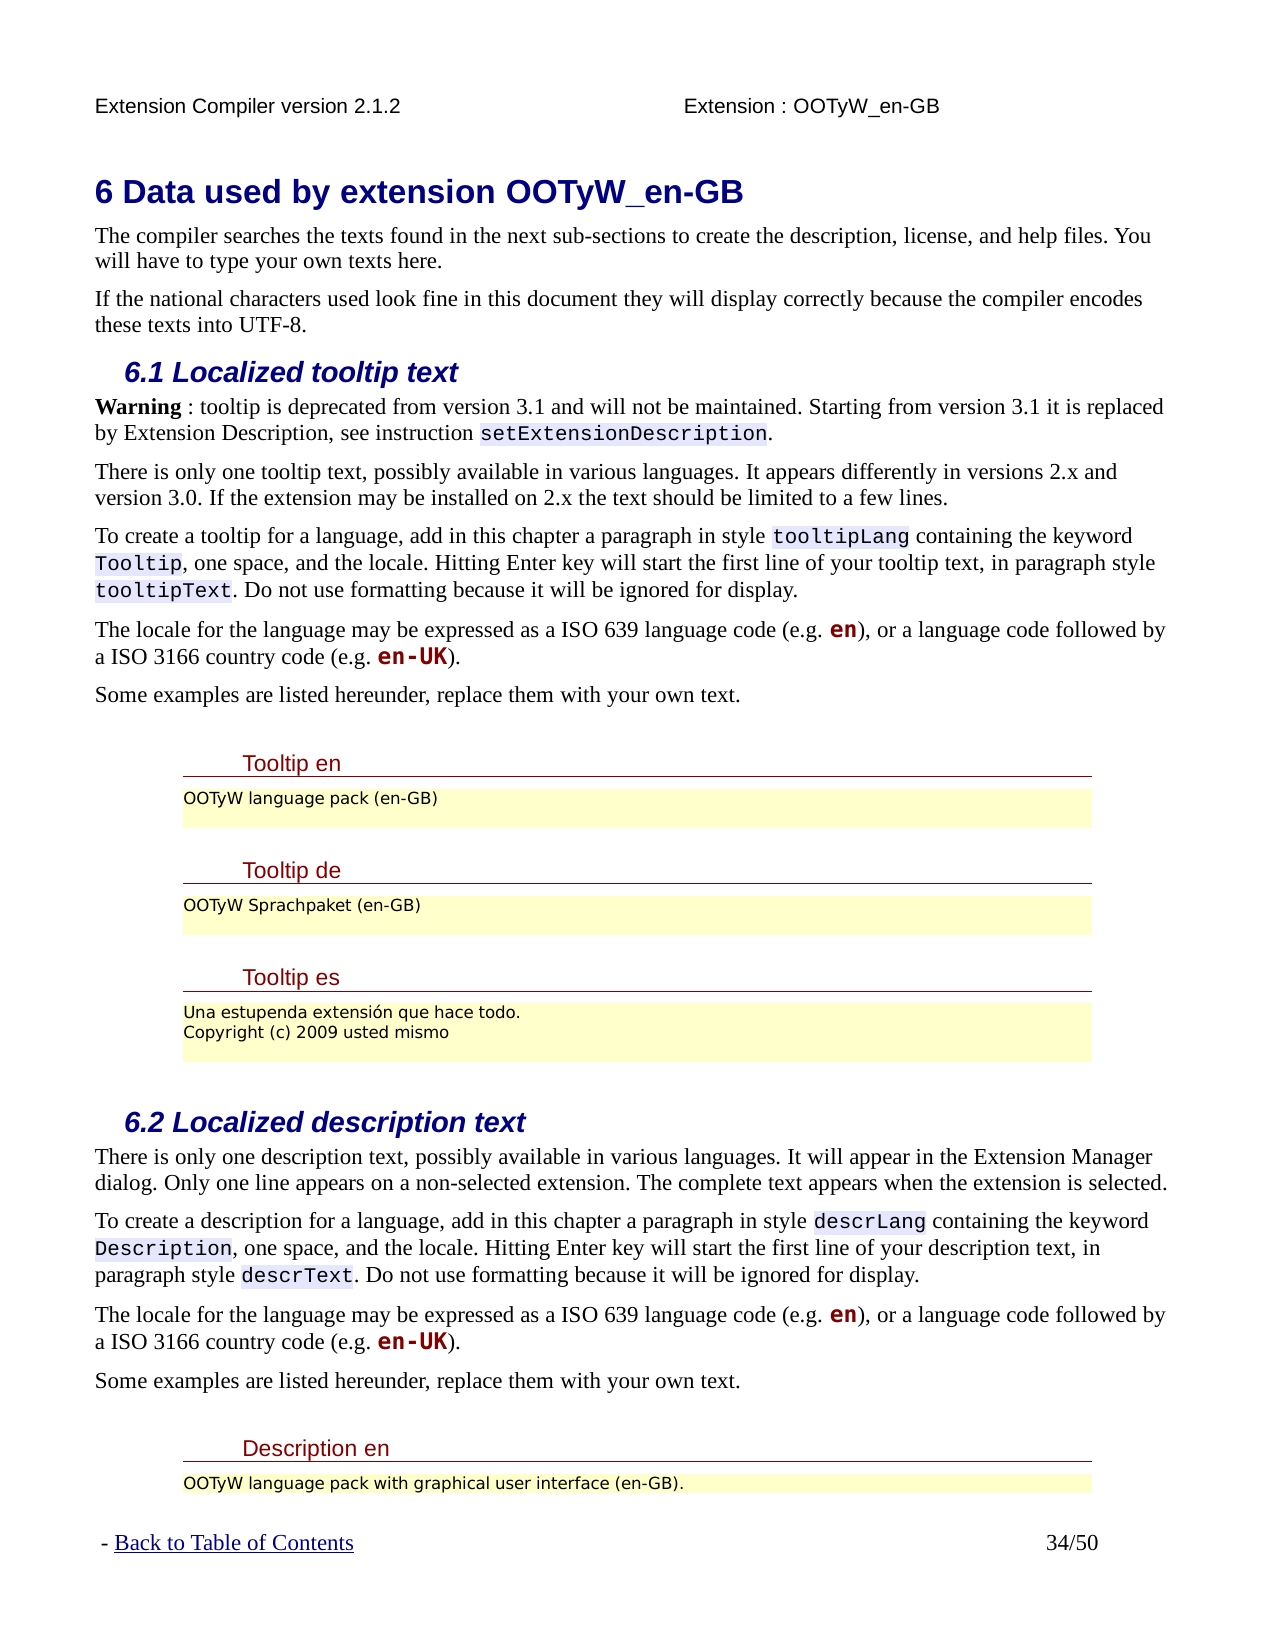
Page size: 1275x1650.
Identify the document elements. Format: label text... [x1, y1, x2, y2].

text Tooltip en [183, 750, 1092, 776]
text The locale for the language may be expressed as a ISO 639 language code (e.g. en), or a language code followed by a ISO 3166 country code (e.g. en-UK). [94, 616, 1181, 670]
text The compiler searches the texts found in the next sub-sections to create the description, license, and help files. You will have to type your own texts here. [94, 222, 1181, 273]
subtitle Localized tooltip text [124, 356, 1181, 388]
subtitle Data used by extension OOTyW_en-GB [94, 172, 1181, 210]
text OOTyW language pack (en-GB) [183, 789, 1092, 808]
text Una estupenda extensión que hace todo. [183, 1003, 1092, 1023]
text Some examples are listed hereunder, replace them with your own text. [94, 1368, 1181, 1393]
text To create a description for a language, add in this chapter a paragraph in style descrLang containing the keyword Description, one space, and the locale. Hitting Enter key will start the first line of your description text, in paragraph style descrText. Do not use formatting because it will be ignored for display. [94, 1208, 1181, 1289]
text Tooltip es [183, 964, 1092, 991]
text There is only one tooltip text, possibly available in various languages. It appears differently in versions 2.x and version 3.0. If the extension may be installed on 2.x the text should be limited to a few lines. [94, 459, 1181, 510]
subtitle Localized description text [124, 1106, 1181, 1138]
text Tooltip de [183, 857, 1092, 883]
text If the national characters used look fine in this document they will display correctly because the compiler encodes these texts into UTF-8. [94, 286, 1181, 337]
text The locale for the language may be expressed as a ISO 639 language code (e.g. en), or a language code followed by a ISO 3166 country code (e.g. en-UK). [94, 1301, 1181, 1355]
text Description en [183, 1435, 1092, 1461]
text OOTyW Sprachpaket (en-GB) [183, 896, 1092, 916]
text Warning : tooltip is deprecated from version 3.1 and will not be maintained. Starting from version 3.1 it is replaced by Extension Description, see instruction setExtensionDescription. [94, 394, 1181, 446]
text To create a tooltip for a language, add in this chapter a paragraph in style tooltipLang containing the keyword Tooltip, one space, and the locale. Hitting Enter key will start the first line of your tooltip text, in paragraph style tooltipText. Do not use formatting because it will be ignored for display. [94, 522, 1181, 603]
text There is only one description text, possibly available in various languages. It will appear in the Extension Manager dialog. Only one line appears on a non-selected extension. The complete text appears when the extension is selected. [94, 1144, 1181, 1195]
text Copyright (c) 2009 usted mismo [183, 1023, 1092, 1042]
text Some examples are listed hereunder, replace them with your own text. [94, 682, 1181, 708]
text OOTyW language pack with graphical user interface (en-GB). [183, 1474, 1092, 1493]
